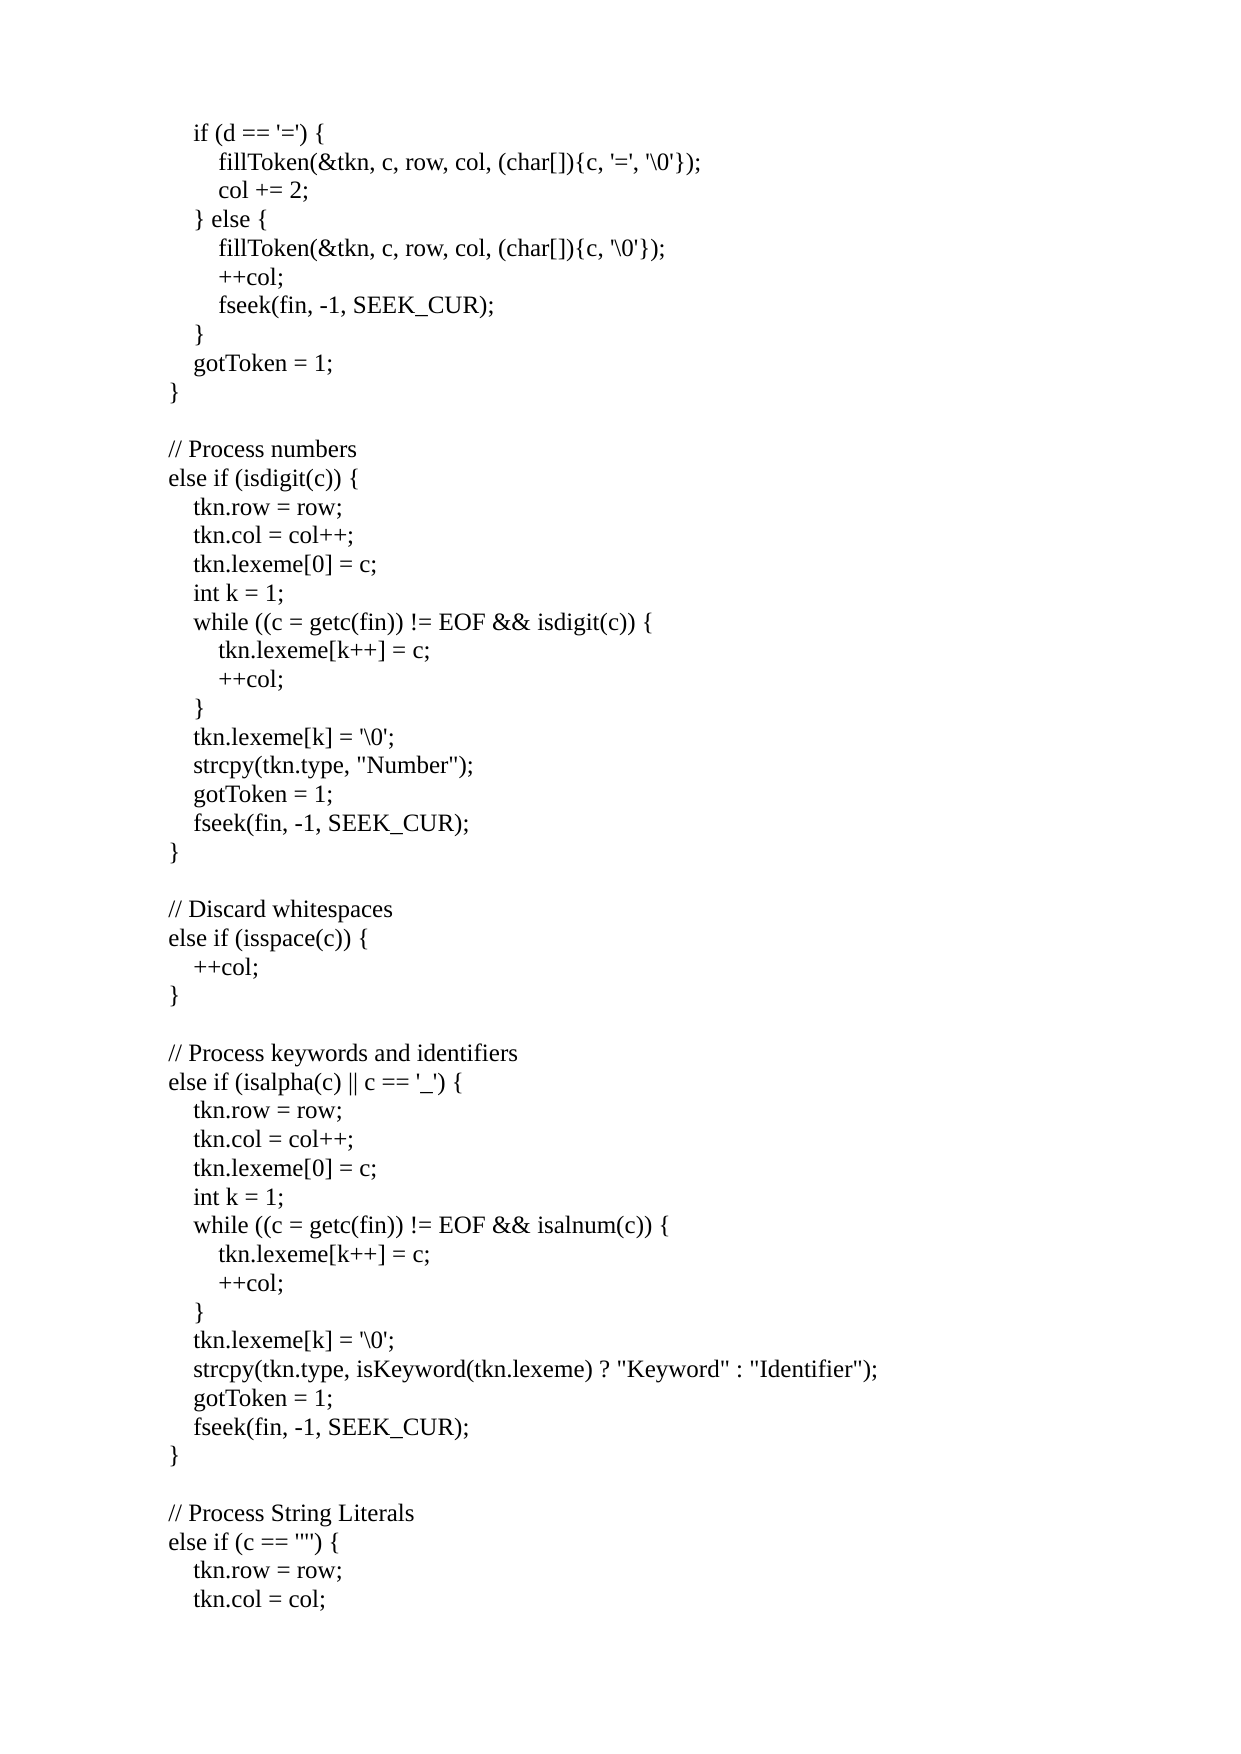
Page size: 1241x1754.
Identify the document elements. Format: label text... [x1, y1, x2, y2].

text ++col; [118, 262, 1122, 291]
text tkn.row = row; [118, 1556, 1122, 1584]
text int k = 1; [118, 578, 1122, 607]
text // Process String Literals [118, 1498, 1122, 1527]
text fillToken(&tkn, c, row, col, (char[]){c, '=', '\0'}); [118, 147, 1122, 176]
text tkn.lexeme[k] = '\0'; [118, 1326, 1122, 1354]
text int k = 1; [118, 1182, 1122, 1211]
text tkn.row = row; [118, 1096, 1122, 1124]
text gotToken = 1; [118, 1383, 1122, 1412]
text col += 2; [118, 176, 1122, 204]
text } [118, 981, 1122, 1009]
text tkn.col = col; [118, 1584, 1122, 1613]
text tkn.lexeme[k] = '\0'; [118, 722, 1122, 751]
text } [118, 837, 1122, 866]
text tkn.row = row; [118, 492, 1122, 521]
text } [118, 693, 1122, 722]
text ++col; [118, 664, 1122, 693]
text tkn.lexeme[0] = c; [118, 1153, 1122, 1182]
text tkn.col = col++; [118, 521, 1122, 549]
text tkn.col = col++; [118, 1124, 1122, 1153]
text } [118, 319, 1122, 348]
text ++col; [118, 1268, 1122, 1297]
text gotToken = 1; [118, 348, 1122, 377]
text } else { [118, 204, 1122, 233]
text } [118, 1441, 1122, 1469]
text // Discard whitespaces [118, 894, 1122, 923]
text // Process keywords and identifiers [118, 1038, 1122, 1067]
text } [118, 1297, 1122, 1326]
text fillToken(&tkn, c, row, col, (char[]){c, '\0'}); [118, 233, 1122, 262]
text else if (c == '"') { [118, 1527, 1122, 1556]
text fseek(fin, -1, SEEK_CUR); [118, 291, 1122, 319]
text while ((c = getc(fin)) != EOF && isalnum(c)) { [118, 1211, 1122, 1239]
text tkn.lexeme[k++] = c; [118, 1239, 1122, 1268]
text if (d == '=') { [118, 118, 1122, 147]
text // Process numbers [118, 434, 1122, 463]
text fseek(fin, -1, SEEK_CUR); [118, 1412, 1122, 1441]
text else if (isdigit(c)) { [118, 463, 1122, 492]
text else if (isspace(c)) { [118, 923, 1122, 952]
text fseek(fin, -1, SEEK_CUR); [118, 808, 1122, 837]
text gotToken = 1; [118, 779, 1122, 808]
text strcpy(tkn.type, "Number"); [118, 751, 1122, 779]
text else if (isalpha(c) || c == '_') { [118, 1067, 1122, 1096]
text strcpy(tkn.type, isKeyword(tkn.lexeme) ? "Keyword" : "Identifier"); [118, 1354, 1122, 1383]
text tkn.lexeme[k++] = c; [118, 636, 1122, 664]
text while ((c = getc(fin)) != EOF && isdigit(c)) { [118, 607, 1122, 636]
text tkn.lexeme[0] = c; [118, 549, 1122, 578]
text } [118, 377, 1122, 406]
text ++col; [118, 952, 1122, 981]
